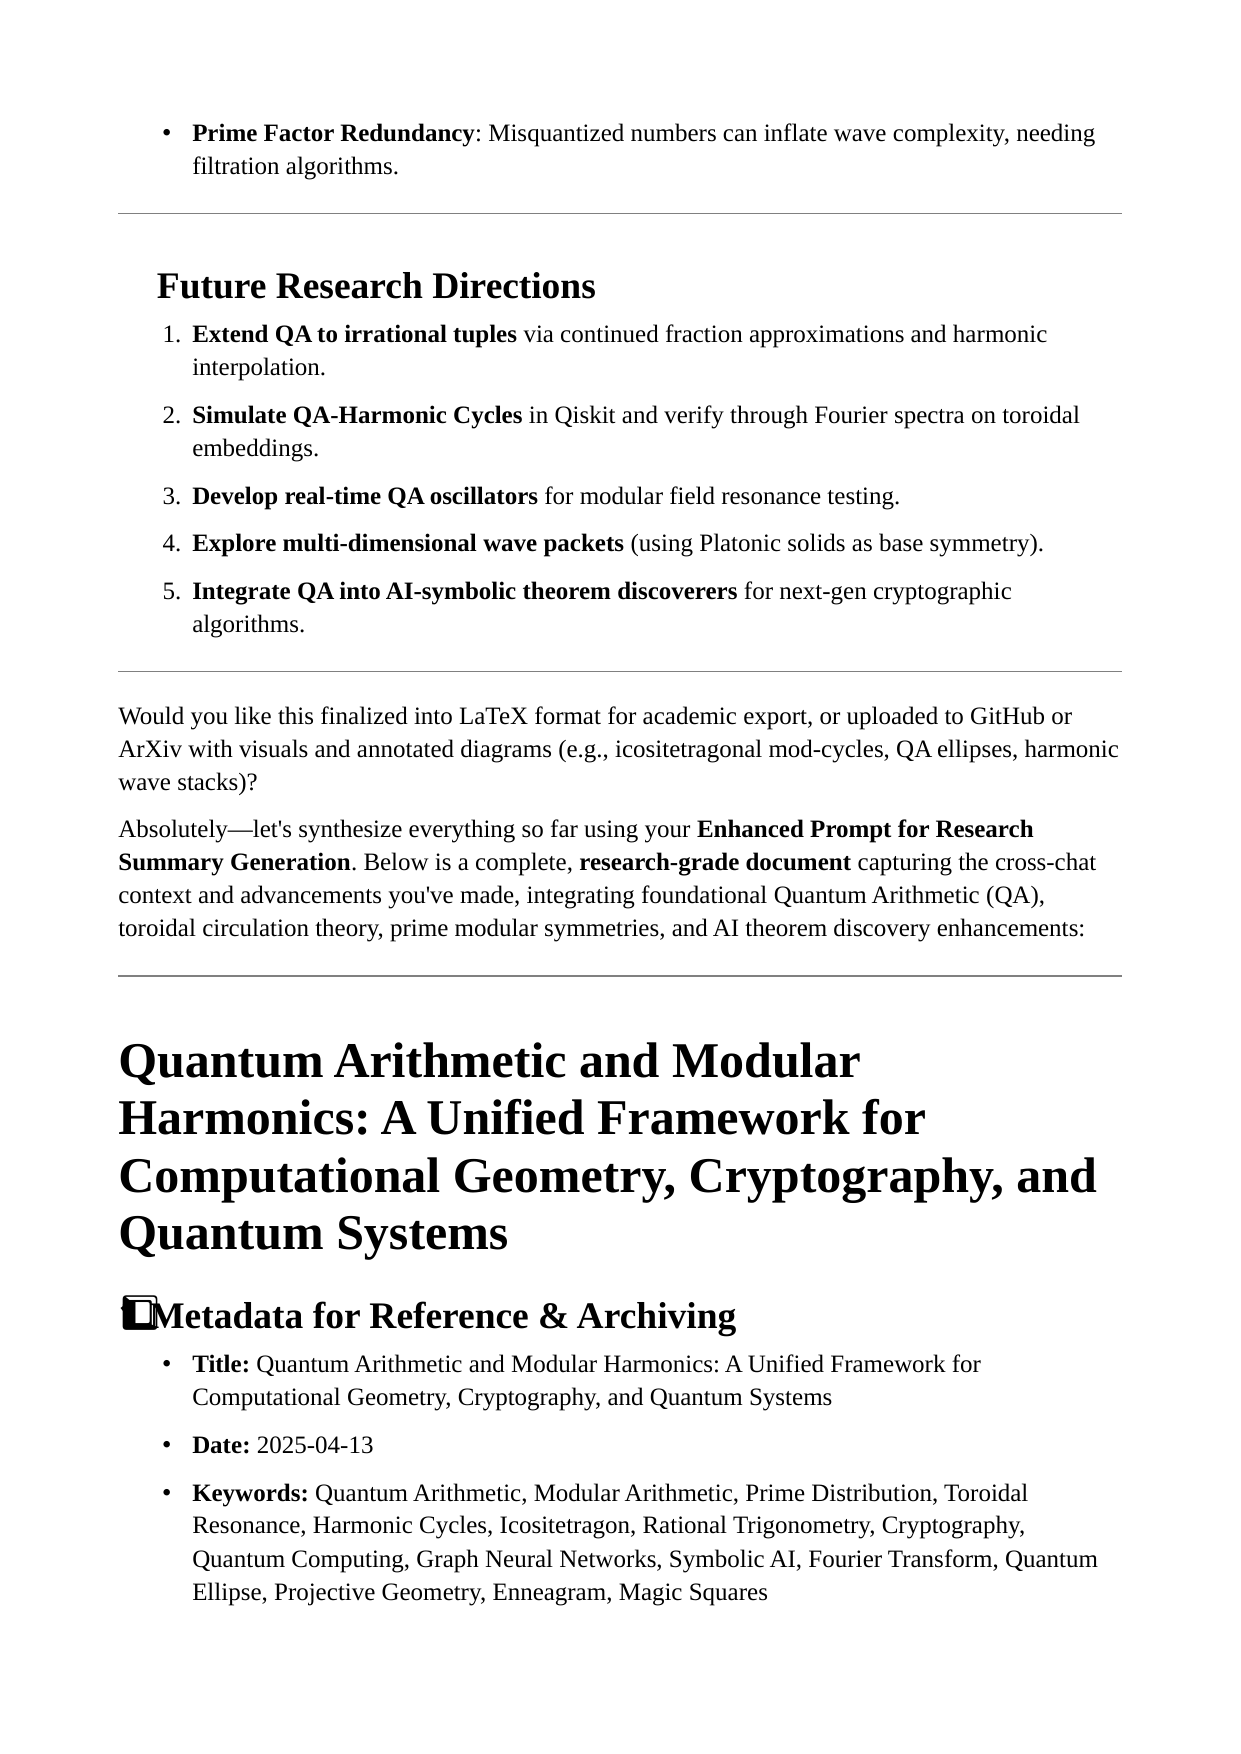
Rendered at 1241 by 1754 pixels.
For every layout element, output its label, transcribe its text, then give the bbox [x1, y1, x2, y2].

list Keywords: Quantum Arithmetic, Modular Arithmetic, Prime Distribution, Toroidal Resonance, Harmonic Cycles, Icositetragon, Rational Trigonometry, Cryptography, Quantum Computing, Graph Neural Networks, Symbolic AI, Fourier Transform, Quantum Ellipse, Projective Geometry, Enneagram, Magic Squares [162, 1478, 1122, 1605]
text Would you like this finalized into LaTeX format for academic export, or uploaded to GitHub or ArXiv with visuals and annotated diagrams (e.g., icositetragonal mod-cycles, QA ellipses, harmonic wave stacks)? [118, 701, 1122, 796]
list Explore multi-dimensional wave packets (using Platonic solids as base symmetry). [162, 528, 1122, 557]
list Date: 2025-04-13 [162, 1430, 1122, 1459]
list Simulate QA-Harmonic Cycles in Qiskit and verify through Fourier spectra on toroidal embeddings. [162, 400, 1122, 462]
list Integrate QA into AI-symbolic theorem discoverers for next-gen cryptographic algorithms. [162, 576, 1122, 638]
list Extend QA to irrational tuples via continued fraction approximations and harmonic interpolation. [162, 319, 1122, 381]
subtitle Quantum Arithmetic and Modular Harmonics: A Unified Framework for Computational Geometry, Cryptography, and Quantum Systems [118, 1030, 1122, 1260]
list Title: Quantum Arithmetic and Modular Harmonics: A Unified Framework for Computational Geometry, Cryptography, and Quantum Systems [162, 1349, 1122, 1411]
subtitle 1️⃣ Metadata for Reference & Archiving [118, 1294, 1122, 1337]
list Develop real-time QA oscillators for modular field resonance testing. [162, 481, 1122, 509]
subtitle 🔟 Future Research Directions [118, 264, 1122, 307]
list Prime Factor Redundancy: Misquantized numbers can inflate wave complexity, needing filtration algorithms. [162, 118, 1122, 180]
text Absolutely—let's synthesize everything so far using your Enhanced Prompt for Research Summary Generation. Below is a complete, research-grade document capturing the cross-chat context and advancements you've made, integrating foundational Quantum Arithmetic (QA), toroidal circulation theory, prime modular symmetries, and AI theorem discovery enhancements: [118, 814, 1122, 942]
